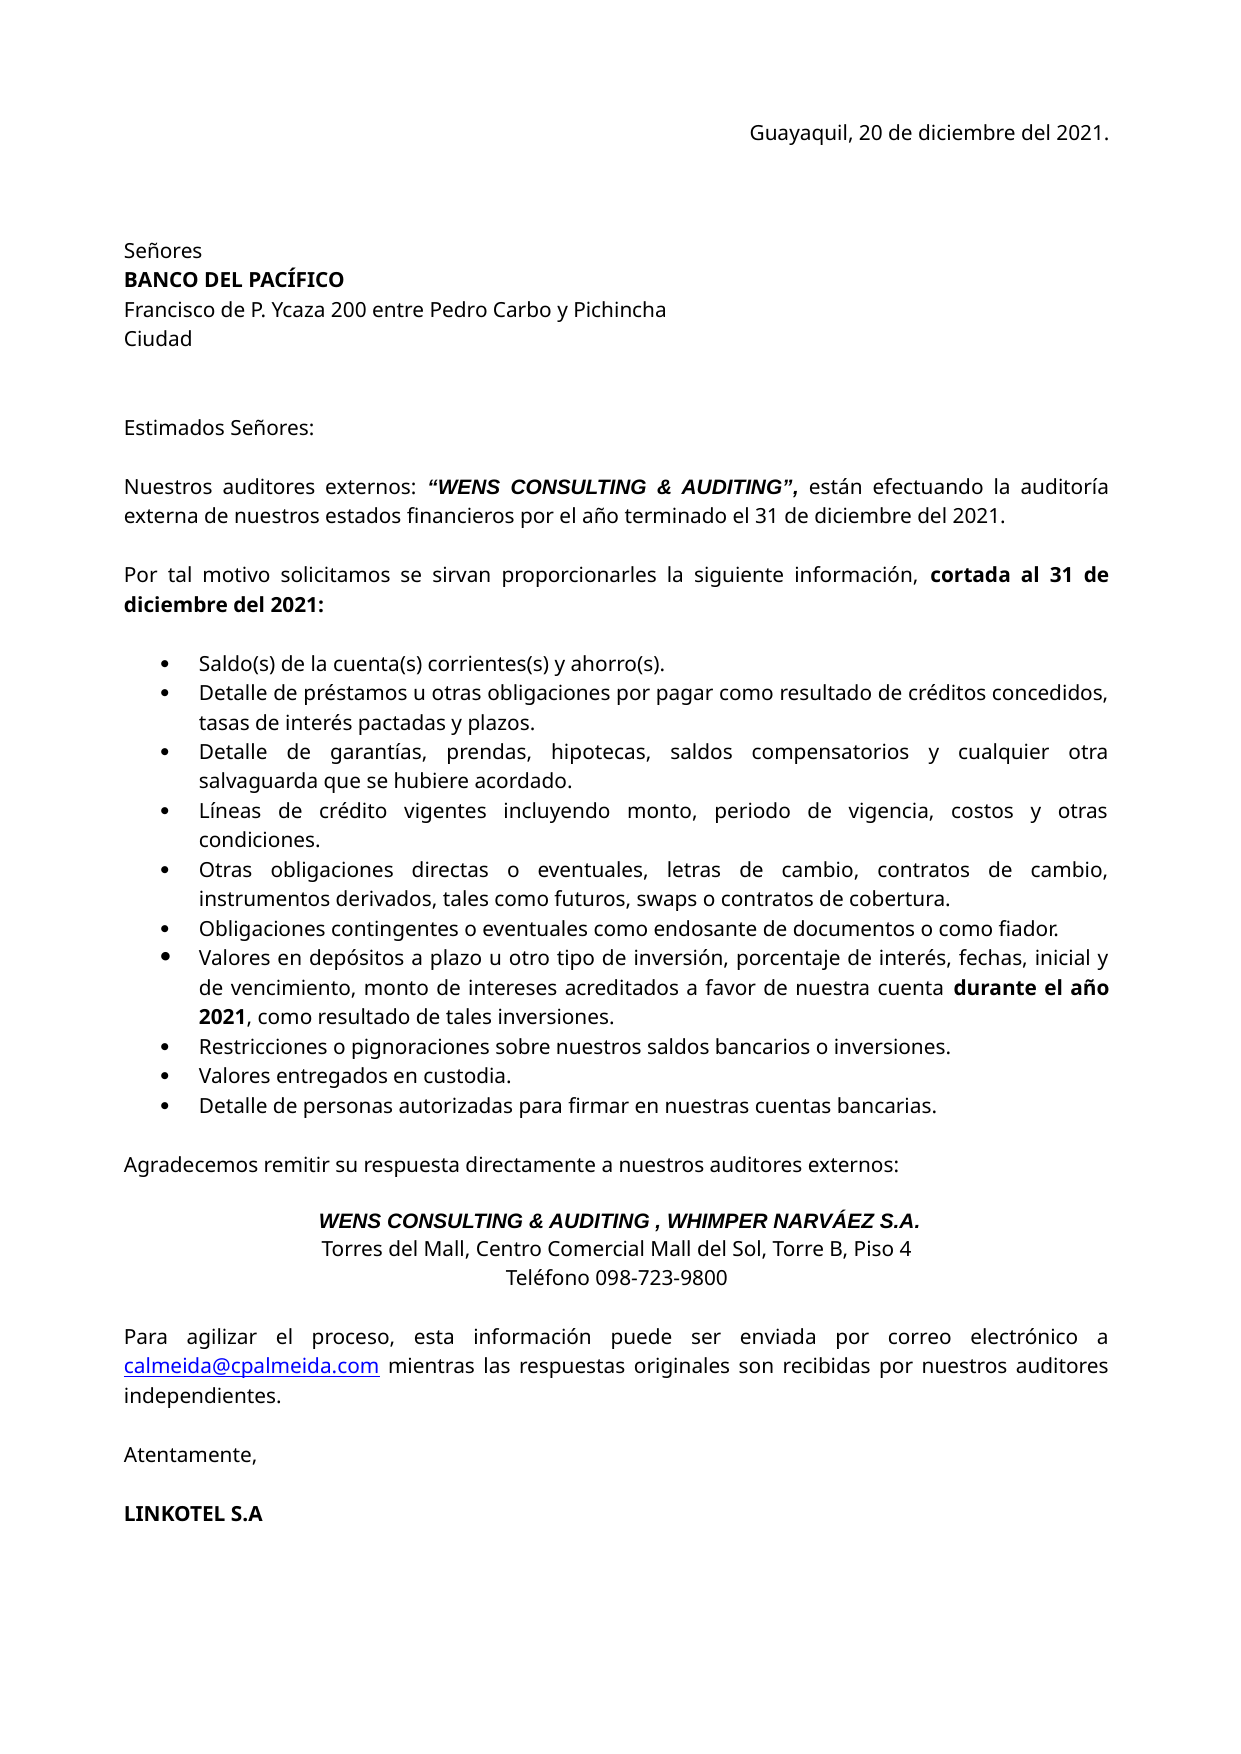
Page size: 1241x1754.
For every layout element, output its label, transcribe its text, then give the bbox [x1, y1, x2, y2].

list Detalle de garantías, prendas, hipotecas, saldos compensatorios y cualquier otra salvaguarda que se hubiere acordado. [161, 737, 1109, 795]
text Teléfono 098-723-9800 [124, 1263, 1109, 1292]
list Obligaciones contingentes o eventuales como endosante de documentos o como fiador. [161, 914, 1109, 942]
text Torres del Mall, Centro Comercial Mall del Sol, Torre B, Piso 4 [124, 1234, 1109, 1262]
list Valores entregados en custodia. [161, 1061, 1109, 1090]
text Ciudad [124, 324, 1109, 353]
list Detalle de personas autorizadas para firmar en nuestras cuentas bancarias. [161, 1091, 1109, 1119]
list Líneas de crédito vigentes incluyendo monto, periodo de vigencia, costos y otras condiciones. [161, 796, 1109, 854]
text Atentamente, [124, 1440, 1109, 1468]
text LINKOTEL S.A [124, 1499, 1109, 1527]
text Señores [124, 236, 1109, 264]
list Saldo(s) de la cuenta(s) corrientes(s) y ahorro(s). [161, 649, 1109, 677]
text Estimados Señores: [124, 413, 1109, 441]
list Restricciones o pignoraciones sobre nuestros saldos bancarios o inversiones. [161, 1032, 1109, 1060]
list Valores en depósitos a plazo u otro tipo de inversión, porcentaje de interés, fechas, inicial y de vencimiento, monto de intereses acreditados a favor de nuestra cuenta durante el año 2021, como resultado de tales inversiones. [161, 943, 1109, 1031]
list Detalle de préstamos u otras obligaciones por pagar como resultado de créditos concedidos, tasas de interés pactadas y plazos. [161, 678, 1109, 736]
text Nuestros auditores externos: “WENS CONSULTING & AUDITING”, están efectuando la auditoría externa de nuestros estados financieros por el año terminado el 31 de diciembre del 2021. [124, 472, 1109, 530]
text BANCO DEL PACÍFICO [124, 266, 1109, 294]
text Agradecemos remitir su respuesta directamente a nuestros auditores externos: [124, 1150, 1109, 1178]
text Guayaquil, 20 de diciembre del 2021. [159, 118, 1109, 147]
text Por tal motivo solicitamos se sirvan proporcionarles la siguiente información, cortada al 31 de diciembre del 2021: [124, 560, 1109, 618]
text Francisco de P. Ycaza 200 entre Pedro Carbo y Pichincha [124, 295, 1109, 323]
text Para agilizar el proceso, esta información puede ser enviada por correo electrónico a calmeida@cpalmeida.com mientras las respuestas originales son recibidas por nuestros auditores independientes. [124, 1322, 1109, 1409]
list Otras obligaciones directas o eventuales, letras de cambio, contratos de cambio, instrumentos derivados, tales como futuros, swaps o contratos de cobertura. [161, 855, 1109, 913]
text WENS CONSULTING & AUDITING , WHIMPER NARVÁEZ S.A. [124, 1209, 1109, 1233]
